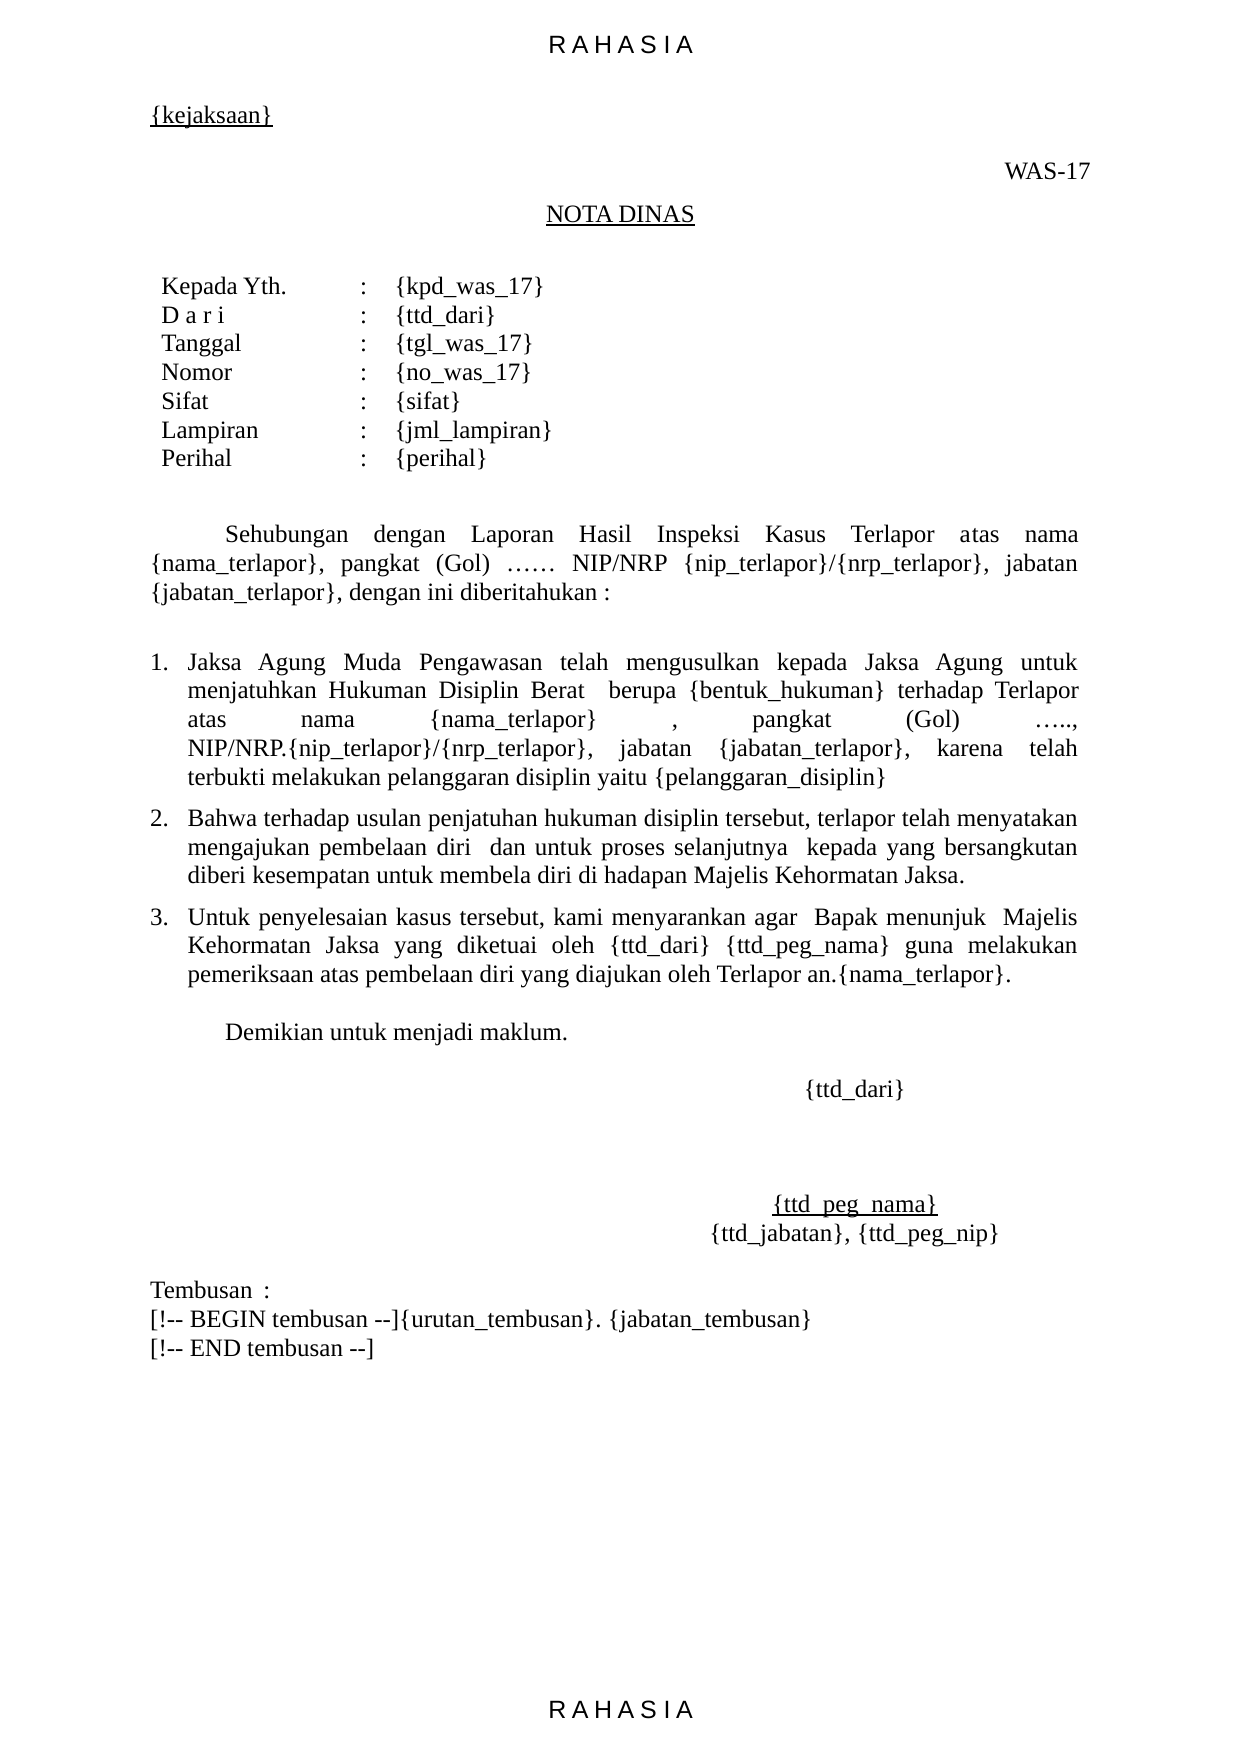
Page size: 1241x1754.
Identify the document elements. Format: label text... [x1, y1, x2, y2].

text {ttd_jabatan}, {ttd_peg_nip} [619, 1218, 1090, 1247]
text {ttd_dari} [619, 1074, 1090, 1103]
subtitle WAS-17 [150, 156, 1090, 185]
list Jaksa Agung Muda Pengawasan telah mengusulkan kepada Jaksa Agung untuk menjatuhkan Hukuman Disiplin Berat berupa {bentuk_hukuman} terhadap Terlapor atas nama {nama_terlapor} , pangkat (Gol) ….., NIP/NRP.{nip_terlapor}/{nrp_terlapor}, jabatan {jabatan_terlapor}, karena telah terbukti melakukan pelanggaran disiplin yaitu {pelanggaran_disiplin} [150, 647, 1079, 790]
list Bahwa terhadap usulan penjatuhan hukuman disiplin tersebut, terlapor telah menyatakan mengajukan pembelaan diri dan untuk proses selanjutnya kepada yang bersangkutan diberi kesempatan untuk membela diri di hadapan Majelis Kehormatan Jaksa. [150, 803, 1079, 889]
subtitle NOTA DINAS [150, 199, 1090, 228]
text [!-- END tembusan --] [150, 1333, 1091, 1362]
table_header Kepada Yth. D a r i Tanggal Nomor Sifat Lampiran Perihal [161, 271, 349, 490]
text Demikian untuk menjadi maklum. [150, 1017, 1090, 1045]
text Tembusan : [!-- BEGIN tembusan --]{urutan_tembusan}. {jabatan_tembusan} [150, 1275, 1091, 1333]
text {ttd_peg_nama} [619, 1189, 1090, 1218]
table_header : : : : : : : [349, 271, 383, 490]
text Sehubungan dengan Laporan Hasil Inspeksi Kasus Terlapor atas nama {nama_terlapor}, pangkat (Gol) …… NIP/NRP {nip_terlapor}/{nrp_terlapor}, jabatan {jabatan_terlapor}, dengan ini diberitahukan : [150, 519, 1079, 605]
list Untuk penyelesaian kasus tersebut, kami menyarankan agar Bapak menunjuk Majelis Kehormatan Jaksa yang diketuai oleh {ttd_dari} {ttd_peg_nama} guna melakukan pemeriksaan atas pembelaan diri yang diajukan oleh Terlapor an.{nama_terlapor}. [150, 902, 1079, 988]
subtitle {kejaksaan} [150, 100, 1090, 129]
table_header {kpd_was_17} {ttd_dari} {tgl_was_17} {no_was_17} {sifat} {jml_lampiran} {perihal} [383, 271, 1077, 490]
